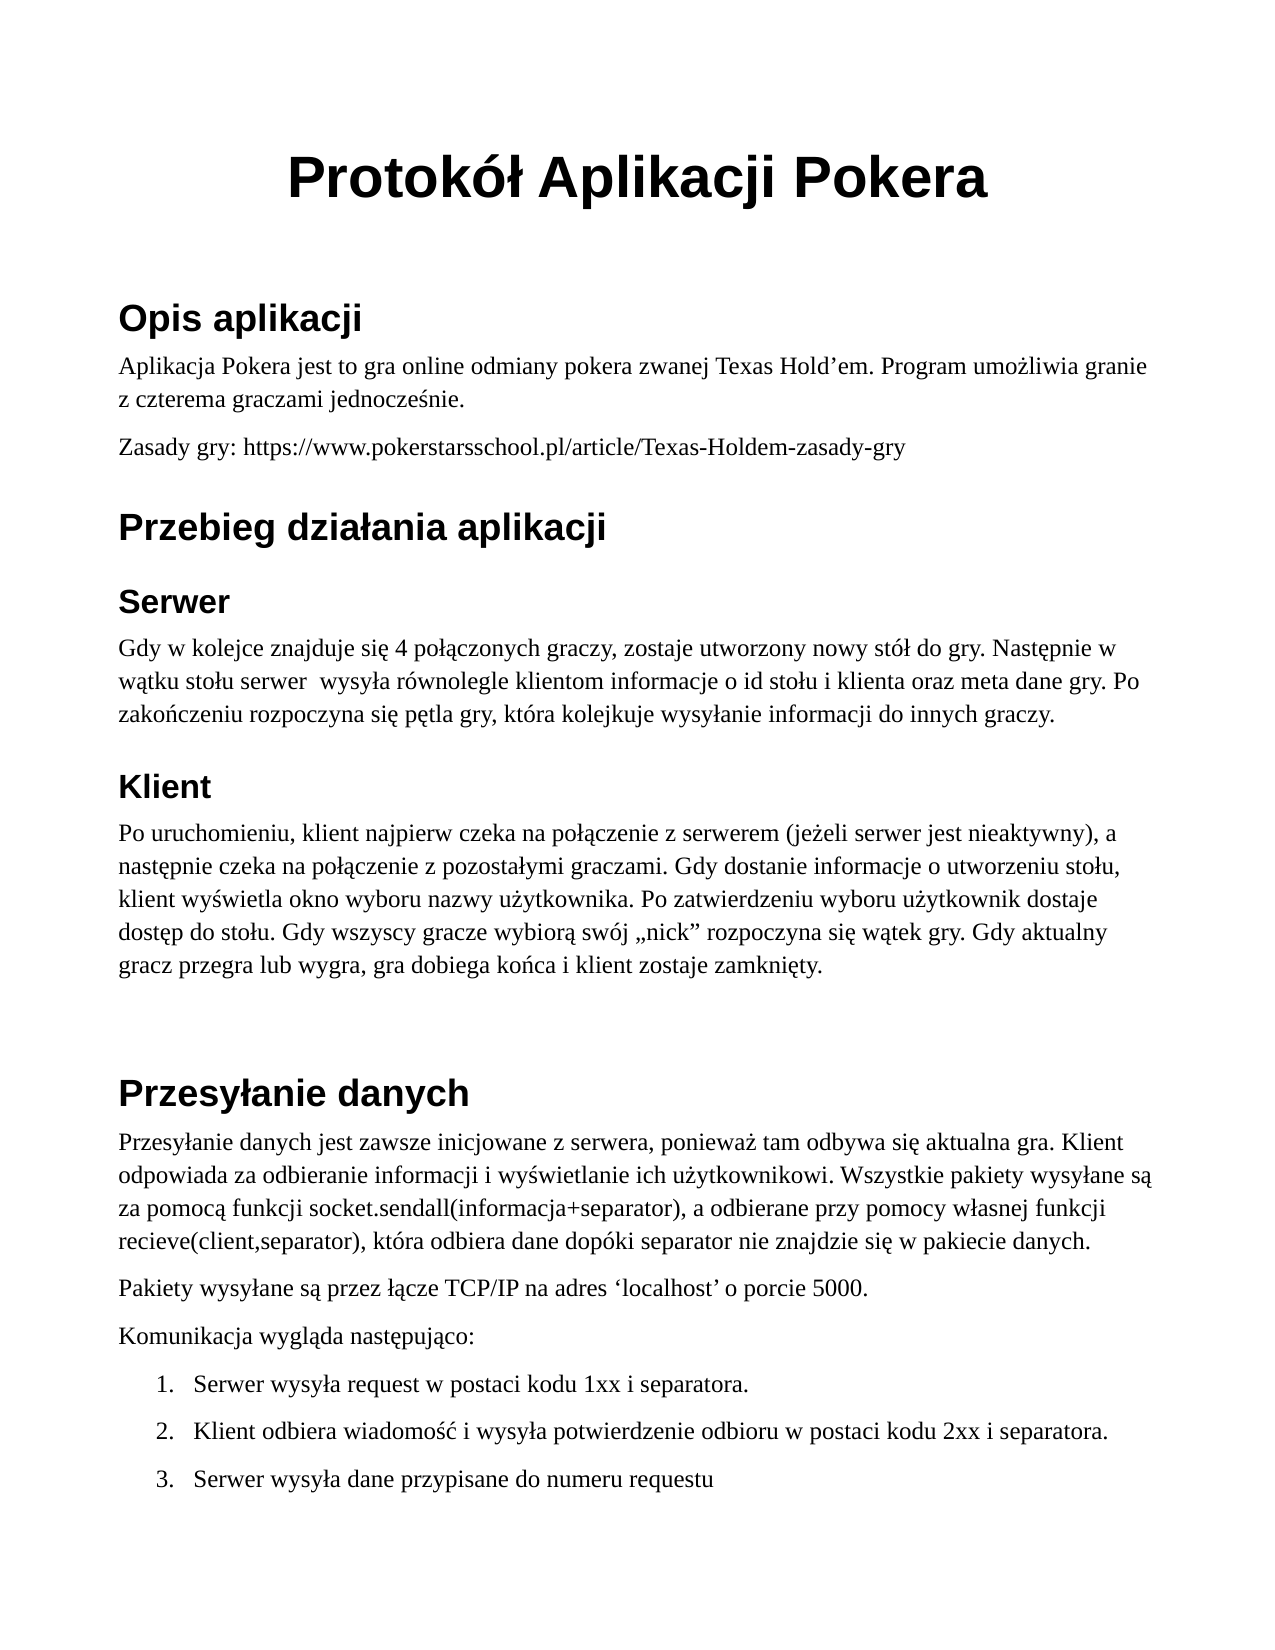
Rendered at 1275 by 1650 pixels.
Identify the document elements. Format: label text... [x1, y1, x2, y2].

subtitle Przebieg działania aplikacji [118, 505, 1157, 548]
subtitle Opis aplikacji [118, 295, 1157, 339]
title Protokół Aplikacji Pokera [118, 143, 1157, 210]
text Gdy w kolejce znajduje się 4 połączonych graczy, zostaje utworzony nowy stół do gry. Następnie w wątku stołu serwer wysyła równolegle klientom informacje o id stołu i klienta oraz meta dane gry. Po zakończeniu rozpoczyna się pętla gry, która kolejkuje wysyłanie informacji do innych graczy. [118, 633, 1157, 728]
list Serwer wysyła dane przypisane do numeru requestu [156, 1464, 1157, 1493]
text Po uruchomieniu, klient najpierw czeka na połączenie z serwerem (jeżeli serwer jest nieaktywny), a następnie czeka na połączenie z pozostałymi graczami. Gdy dostanie informacje o utworzeniu stołu, klient wyświetla okno wyboru nazwy użytkownika. Po zatwierdzeniu wyboru użytkownik dostaje dostęp do stołu. Gdy wszyscy gracze wybiorą swój „nick” rozpoczyna się wątek gry. Gdy aktualny gracz przegra lub wygra, gra dobiega końca i klient zostaje zamknięty. [118, 818, 1157, 979]
text Aplikacja Pokera jest to gra online odmiany pokera zwanej Texas Hold’em. Program umożliwia granie z czterema graczami jednocześnie. [118, 351, 1157, 413]
subtitle Klient [118, 767, 1157, 806]
text Komunikacja wygląda następująco: [118, 1321, 1157, 1350]
list Klient odbiera wiadomość i wysyła potwierdzenie odbioru w postaci kodu 2xx i separatora. [156, 1416, 1157, 1445]
subtitle Przesyłanie danych [118, 1071, 1157, 1114]
text Przesyłanie danych jest zawsze inicjowane z serwera, ponieważ tam odbywa się aktualna gra. Klient odpowiada za odbieranie informacji i wyświetlanie ich użytkownikowi. Wszystkie pakiety wysyłane są za pomocą funkcji socket.sendall(informacja+separator), a odbierane przy pomocy własnej funkcji recieve(client,separator), która odbiera dane dopóki separator nie znajdzie się w pakiecie danych. [118, 1127, 1157, 1255]
list Serwer wysyła request w postaci kodu 1xx i separatora. [156, 1369, 1157, 1397]
text Pakiety wysyłane są przez łącze TCP/IP na adres ‘localhost’ o porcie 5000. [118, 1273, 1157, 1302]
subtitle Serwer [118, 582, 1157, 620]
text Zasady gry: https://www.pokerstarsschool.pl/article/Texas-Holdem-zasady-gry [118, 432, 1157, 461]
